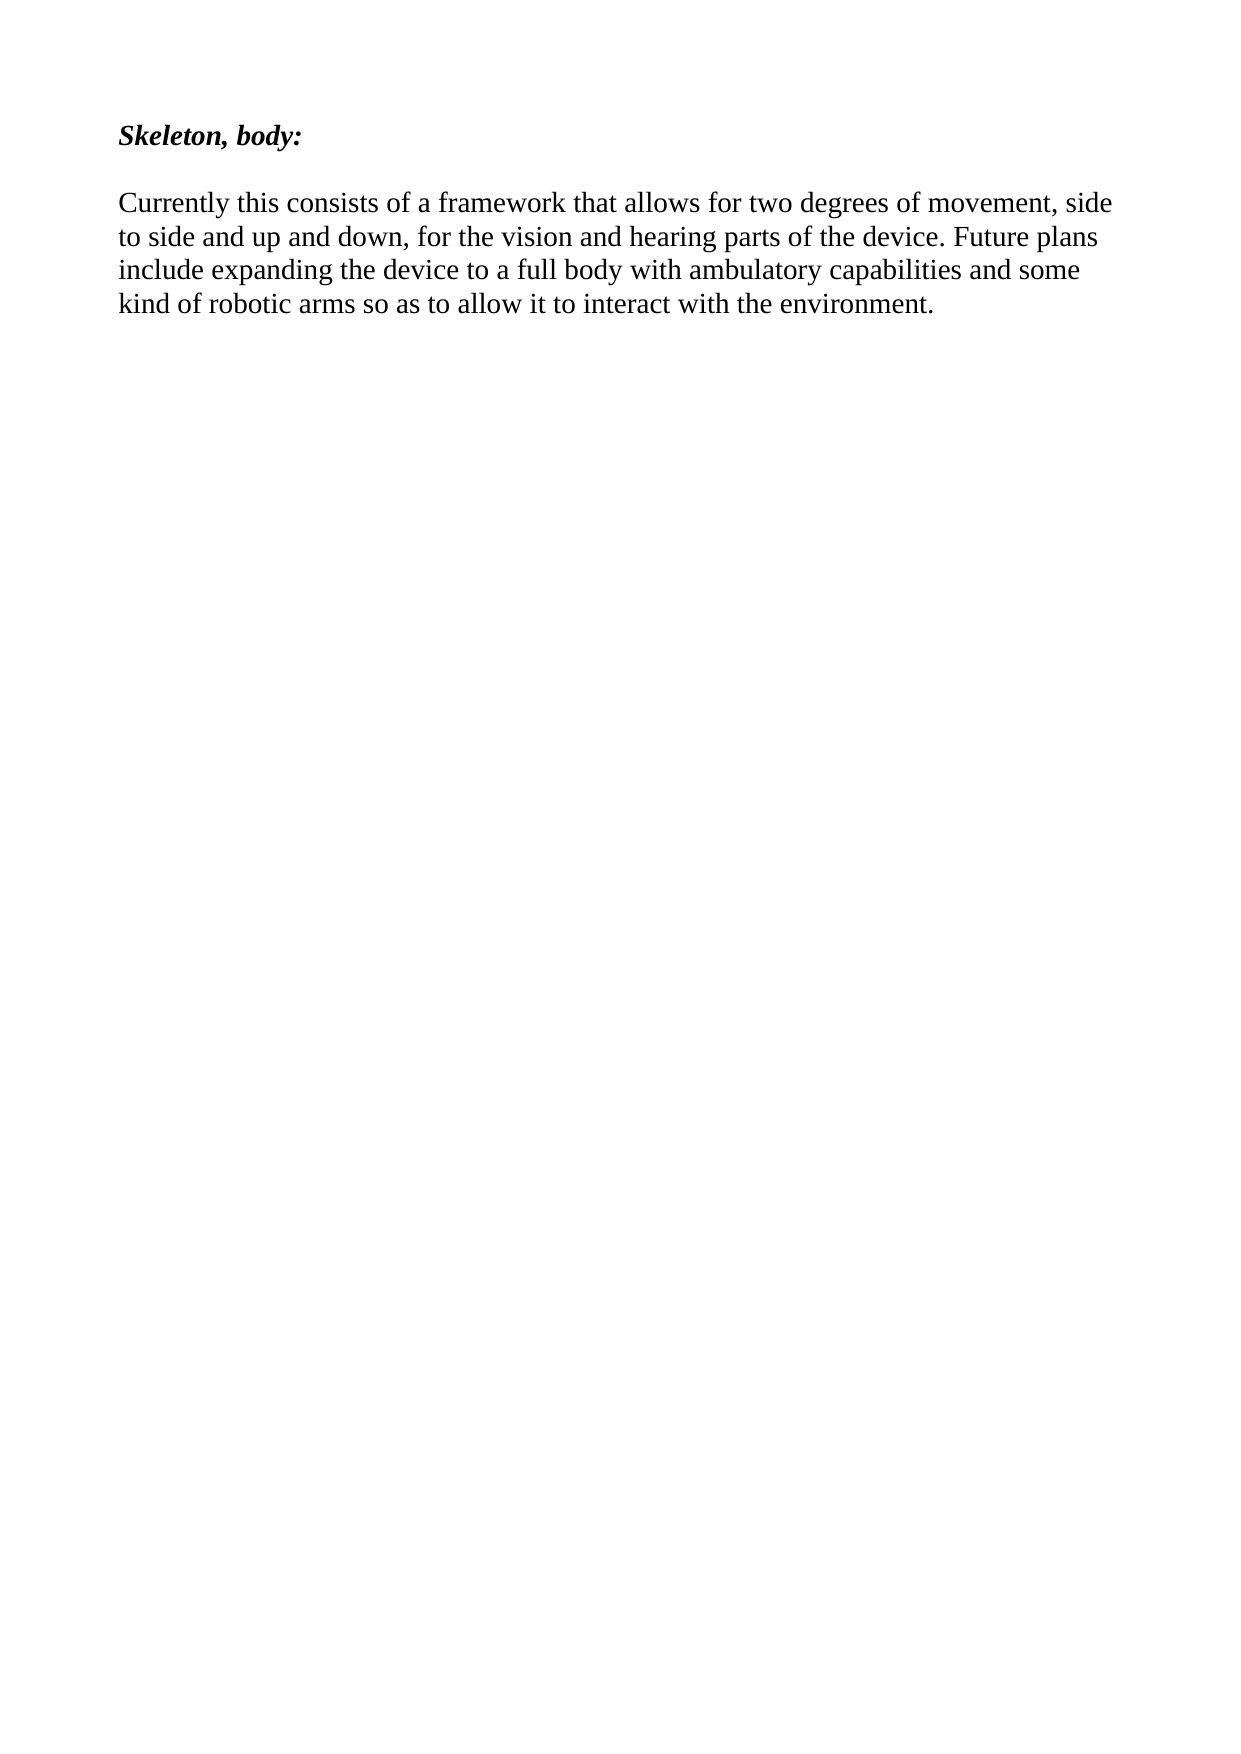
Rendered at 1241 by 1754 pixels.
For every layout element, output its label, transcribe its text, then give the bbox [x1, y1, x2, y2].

text Currently this consists of a framework that allows for two degrees of movement, side to side and up and down, for the vision and hearing parts of the device. Future plans include expanding the device to a full body with ambulatory capabilities and some kind of robotic arms so as to allow it to interact with the environment. [118, 185, 1122, 319]
text Skeleton, body: [118, 118, 1122, 152]
